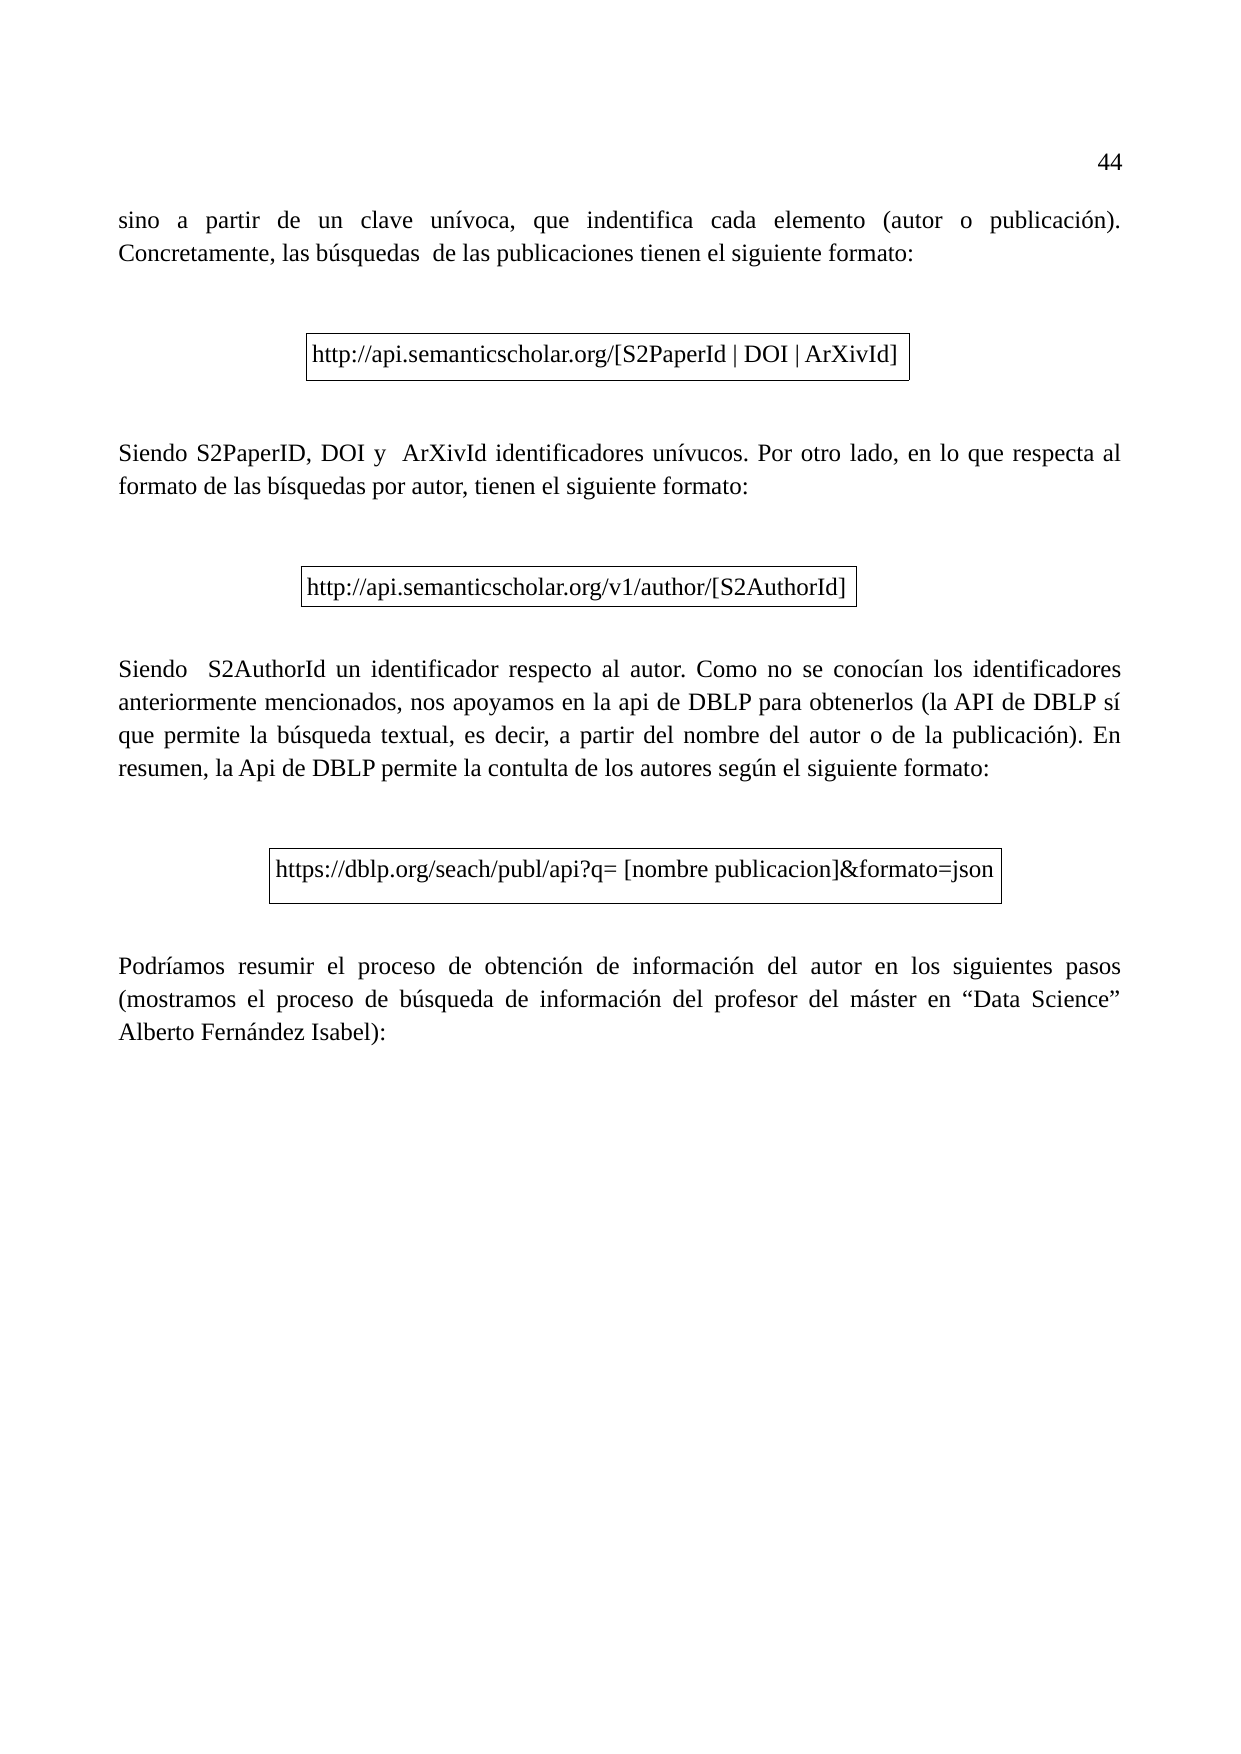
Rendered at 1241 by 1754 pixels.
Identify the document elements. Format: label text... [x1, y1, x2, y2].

table_header http://api.semanticscholar.org/v1/author/[S2AuthorId] [302, 567, 856, 606]
table_header https://dblp.org/seach/publ/api?q= [nombre publicacion]&formato=json [270, 849, 1001, 903]
text Podríamos resumir el proceso de obtención de información del autor en los siguientes pasos (mostramos el proceso de búsqueda de información del profesor del máster en “Data Science” Alberto Fernández Isabel): [118, 951, 1122, 1046]
table_header http://api.semanticscholar.org/[S2PaperId | DOI | ArXivId] [307, 334, 909, 380]
text Siendo S2AuthorId un identificador respecto al autor. Como no se conocían los identificadores anteriormente mencionados, nos apoyamos en la api de DBLP para obtenerlos (la API de DBLP sí que permite la búsqueda textual, es decir, a partir del nombre del autor o de la publicación). En resumen, la Api de DBLP permite la contulta de los autores según el siguiente formato: [118, 654, 1122, 782]
text sino a partir de un clave unívoca, que indentifica cada elemento (autor o publicación). Concretamente, las búsquedas de las publicaciones tienen el siguiente formato: [118, 205, 1122, 267]
text Siendo S2PaperID, DOI y ArXivId identificadores unívucos. Por otro lado, en lo que respecta al formato de las bísquedas por autor, tienen el siguiente formato: [118, 438, 1122, 499]
